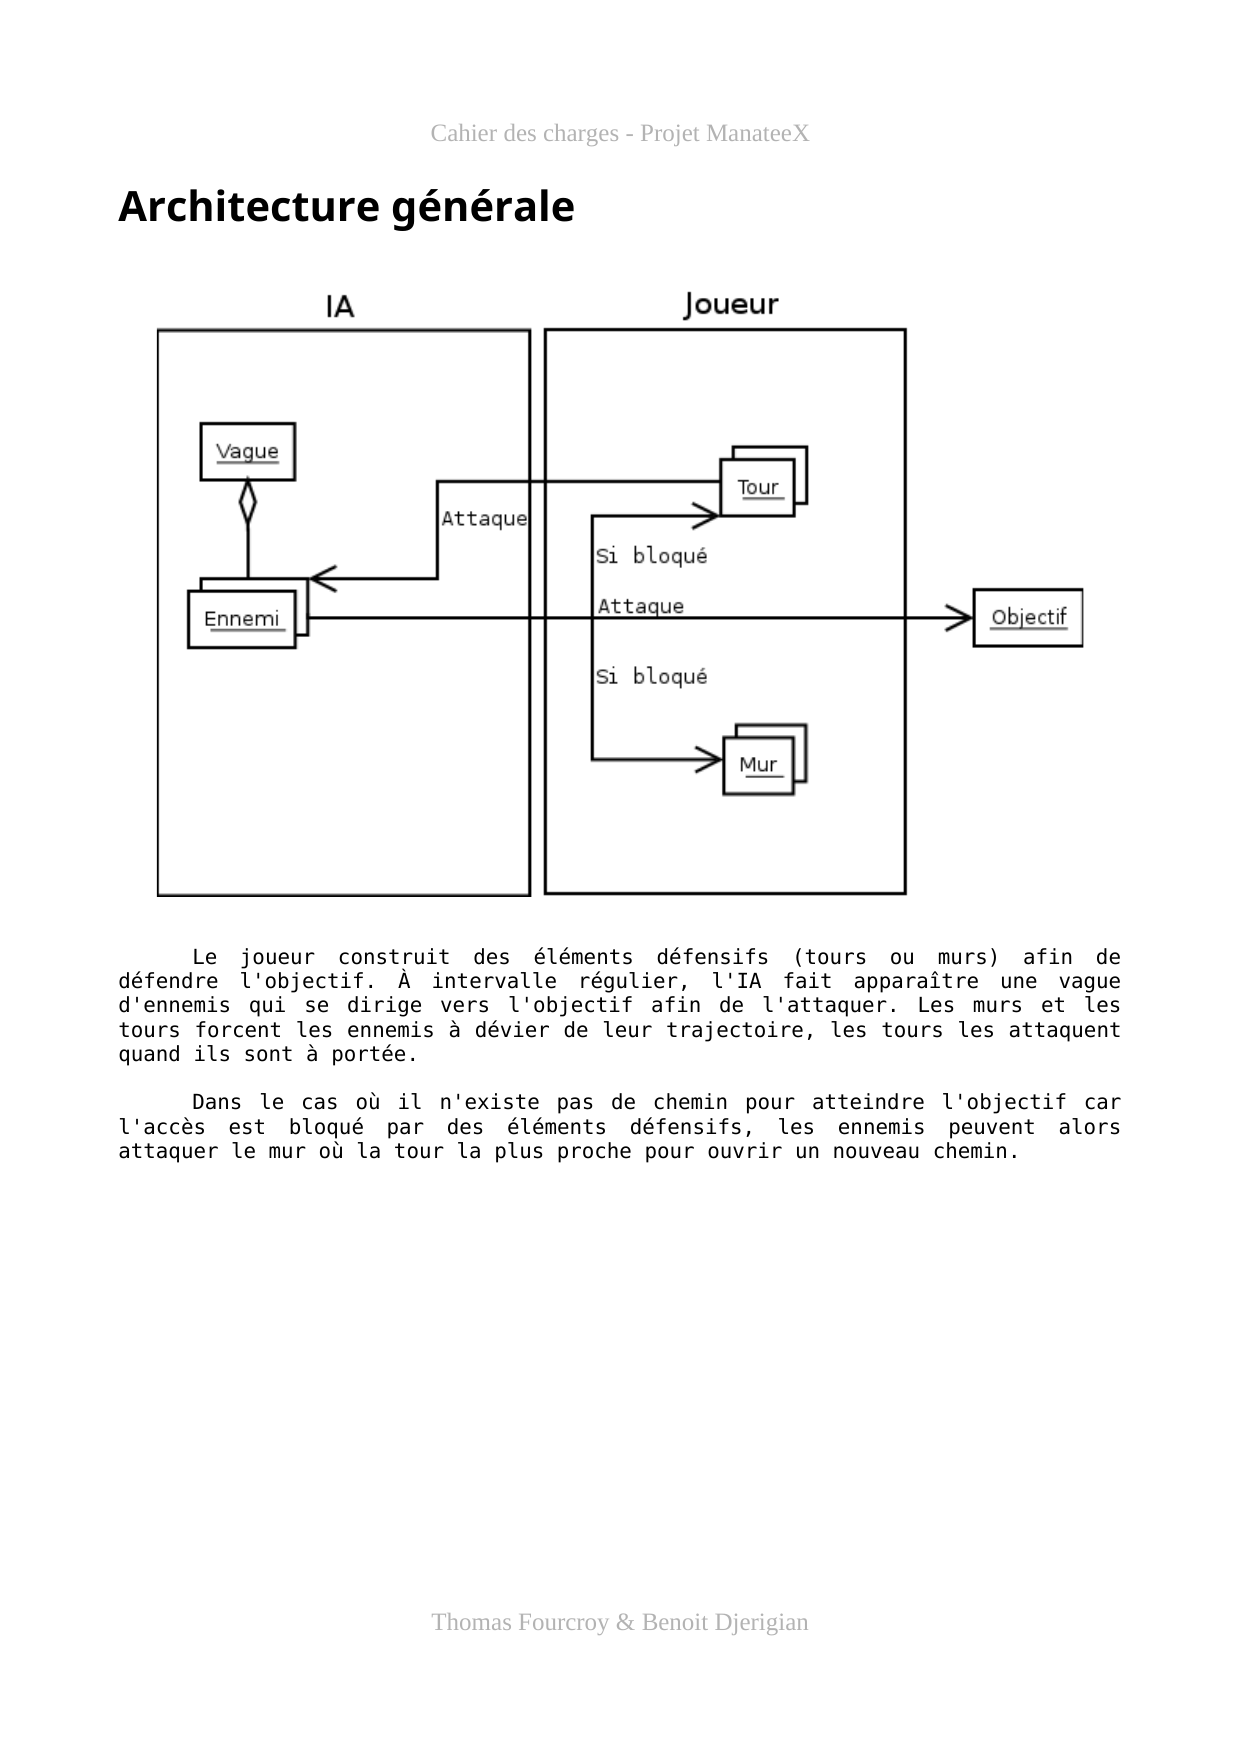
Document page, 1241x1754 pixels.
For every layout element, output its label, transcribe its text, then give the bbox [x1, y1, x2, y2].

picture [156, 286, 1084, 897]
text Le joueur construit des éléments défensifs (tours ou murs) afin de défendre l'objectif. À intervalle régulier, l'IA fait apparaître une vague d'ennemis qui se dirige vers l'objectif afin de l'attaquer. Les murs et les tours forcent les ennemis à dévier de leur trajectoire, les tours les attaquent quand ils sont à portée. [118, 945, 1122, 1066]
subtitle Architecture générale [118, 176, 1122, 233]
text Dans le cas où il n'existe pas de chemin pour atteindre l'objectif car l'accès est bloqué par des éléments défensifs, les ennemis peuvent alors attaquer le mur où la tour la plus proche pour ouvrir un nouveau chemin. [118, 1090, 1122, 1163]
